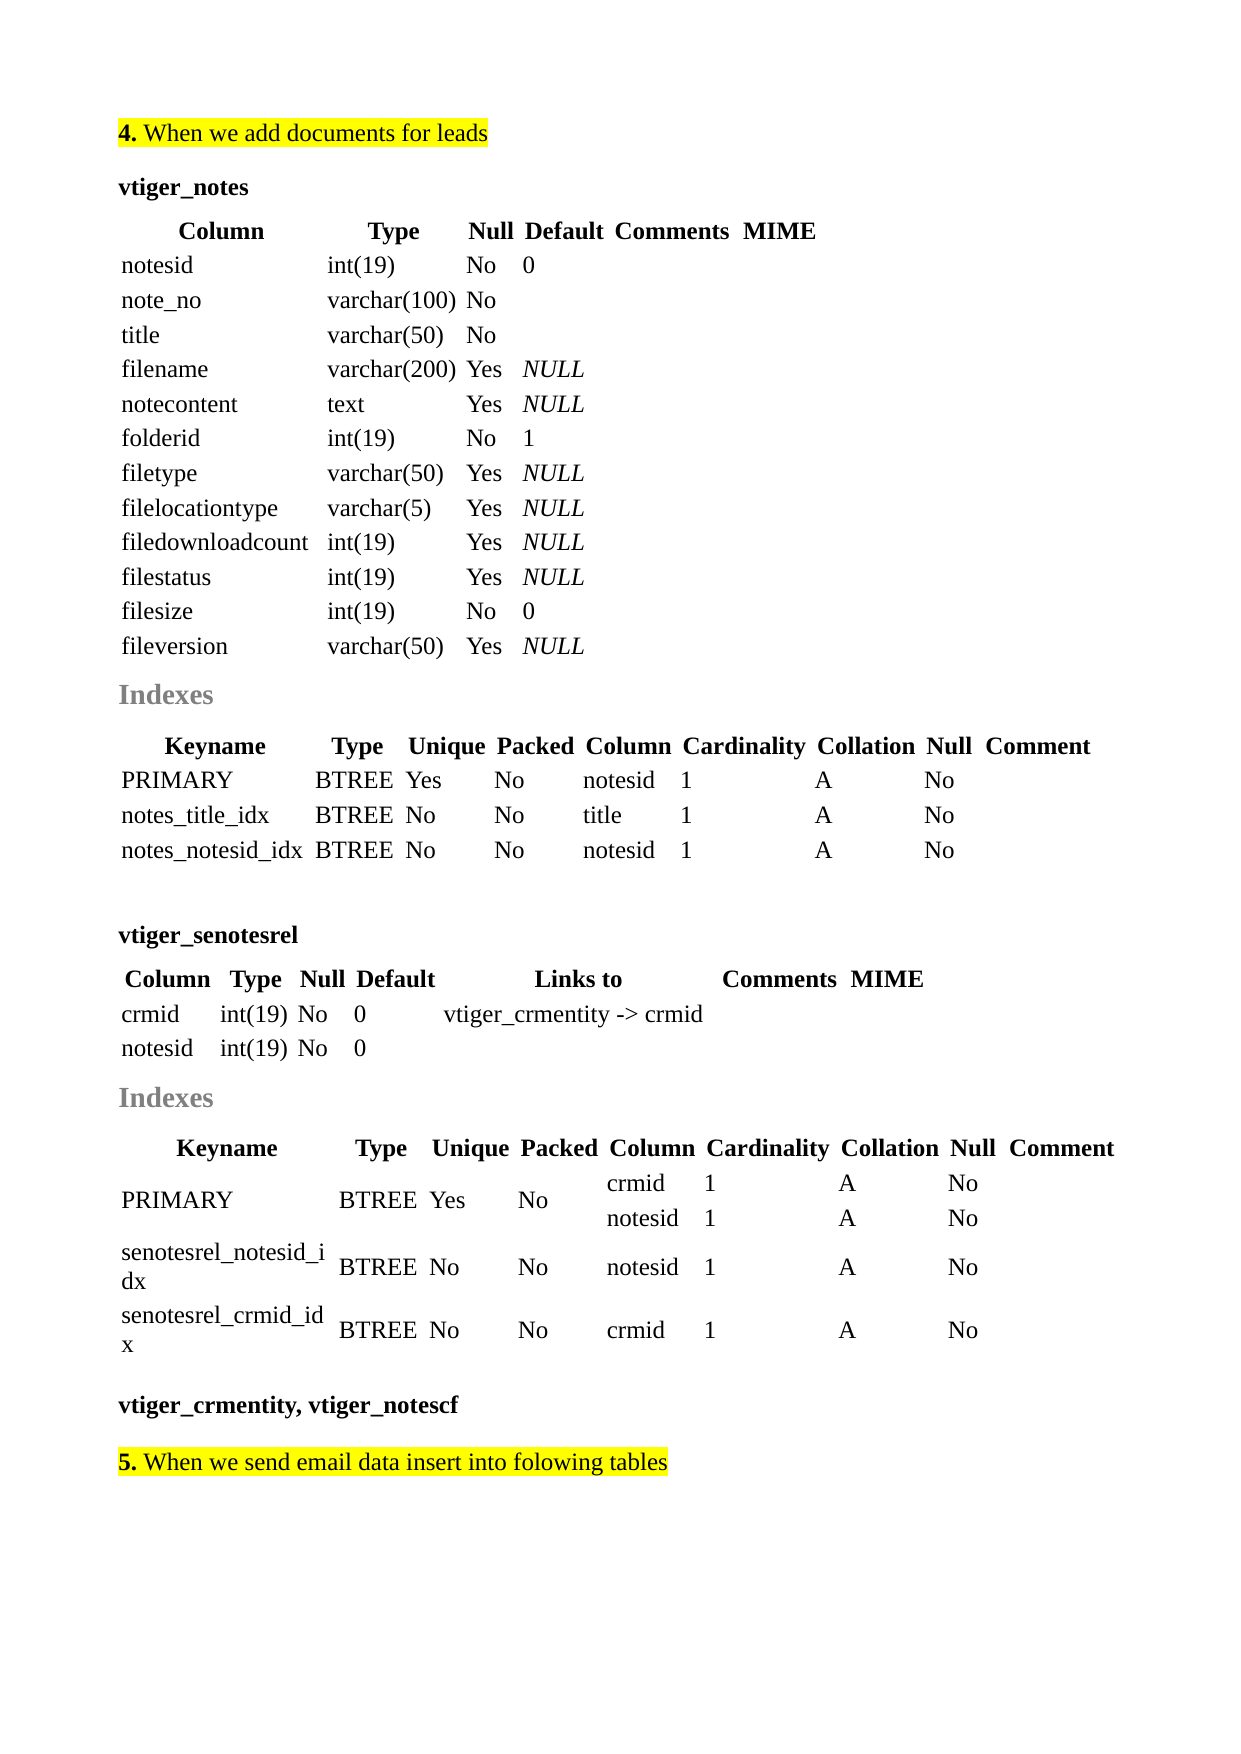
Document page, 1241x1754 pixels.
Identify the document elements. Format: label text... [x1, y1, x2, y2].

table_cell Yes [463, 386, 519, 421]
table_cell varchar(50) [324, 317, 463, 351]
table_cell 1 [677, 797, 811, 832]
table_cell A [811, 832, 921, 866]
table_header Cardinality [701, 1131, 835, 1165]
table_header Column [580, 728, 677, 763]
table_header Column [118, 213, 324, 248]
table_cell folderid [118, 421, 324, 455]
table_cell No [945, 1200, 1001, 1234]
table_cell int(19) [217, 996, 294, 1031]
table_cell [609, 282, 735, 317]
table_cell [978, 832, 1098, 866]
table_cell int(19) [324, 248, 463, 282]
table_cell varchar(200) [324, 351, 463, 386]
table_header Cardinality [677, 728, 811, 763]
table_cell [609, 248, 735, 282]
table_cell No [463, 317, 519, 351]
table_header Links to [440, 961, 716, 996]
table_cell NULL [519, 386, 609, 421]
table_cell notesid [604, 1200, 701, 1234]
table_cell [735, 421, 824, 455]
table_cell filesize [118, 594, 324, 628]
table_cell No [463, 594, 519, 628]
table_header Unique [426, 1131, 515, 1165]
table_cell [609, 421, 735, 455]
table_cell PRIMARY [118, 1165, 336, 1234]
table_cell BTREE [312, 797, 402, 832]
table_cell notes_notesid_idx [118, 832, 312, 866]
table_cell NULL [519, 455, 609, 490]
table_cell [609, 490, 735, 524]
table_cell filelocationtype [118, 490, 324, 524]
table_cell vtiger_crmentity -> crmid [440, 996, 716, 1031]
table_cell int(19) [324, 524, 463, 559]
table_cell Yes [463, 455, 519, 490]
table_cell [609, 628, 735, 663]
table_cell [843, 996, 932, 1031]
table_cell [1001, 1165, 1122, 1234]
table_cell [735, 455, 824, 490]
table_cell [735, 351, 824, 386]
table_cell Yes [463, 524, 519, 559]
table_header Comment [1001, 1131, 1122, 1165]
table_cell [843, 1031, 932, 1065]
table_cell [978, 763, 1098, 797]
table_cell [735, 248, 824, 282]
table_header Null [294, 961, 351, 996]
table_cell PRIMARY [118, 763, 312, 797]
table_cell [609, 317, 735, 351]
table_cell varchar(100) [324, 282, 463, 317]
table_header Type [336, 1131, 426, 1165]
table_cell No [402, 797, 491, 832]
table_cell filename [118, 351, 324, 386]
table_cell No [945, 1165, 1001, 1200]
table_cell BTREE [312, 763, 402, 797]
table_cell text [324, 386, 463, 421]
table_cell [519, 282, 609, 317]
table_cell senotesrel_crmid_idx [118, 1298, 336, 1361]
table_cell 1 [677, 832, 811, 866]
table_cell [519, 317, 609, 351]
table_cell No [402, 832, 491, 866]
table_header Type [324, 213, 463, 248]
table_header Keyname [118, 728, 312, 763]
table_header MIME [843, 961, 932, 996]
table_cell 1 [701, 1234, 835, 1298]
table_cell int(19) [324, 421, 463, 455]
table_cell No [515, 1234, 604, 1298]
table_header Default [519, 213, 609, 248]
table_cell No [294, 1031, 351, 1065]
table_cell title [580, 797, 677, 832]
subtitle vtiger_senotesrel [118, 920, 1122, 949]
table_cell Yes [426, 1165, 515, 1234]
table_cell notesid [580, 763, 677, 797]
table_cell [1001, 1298, 1122, 1361]
table_cell 0 [519, 248, 609, 282]
table_header Null [921, 728, 977, 763]
table_cell [716, 1031, 842, 1065]
table_cell [735, 386, 824, 421]
table_header Type [217, 961, 294, 996]
subtitle vtiger_notes [118, 172, 1122, 201]
table_cell [1001, 1234, 1122, 1298]
table_cell fileversion [118, 628, 324, 663]
table_cell No [945, 1234, 1001, 1298]
table_cell No [463, 282, 519, 317]
table_cell [609, 594, 735, 628]
table_cell 1 [701, 1298, 835, 1361]
table_cell No [921, 797, 977, 832]
table_cell filetype [118, 455, 324, 490]
table_cell No [294, 996, 351, 1031]
table_cell [735, 628, 824, 663]
table_cell Yes [463, 351, 519, 386]
table_cell notecontent [118, 386, 324, 421]
table_cell 0 [519, 594, 609, 628]
table_cell No [491, 797, 580, 832]
table_cell [978, 797, 1098, 832]
table_cell A [835, 1200, 945, 1234]
table_cell notesid [580, 832, 677, 866]
table_header Comments [609, 213, 735, 248]
table_cell No [921, 832, 977, 866]
table_header Unique [402, 728, 491, 763]
table_cell varchar(5) [324, 490, 463, 524]
table_cell No [945, 1298, 1001, 1361]
table_cell [440, 1031, 716, 1065]
table_cell No [921, 763, 977, 797]
table_cell [735, 524, 824, 559]
table_header Collation [835, 1131, 945, 1165]
table_header Comments [716, 961, 842, 996]
table_cell Yes [402, 763, 491, 797]
table_cell A [835, 1234, 945, 1298]
table_cell varchar(50) [324, 628, 463, 663]
table_cell NULL [519, 524, 609, 559]
table_cell A [835, 1298, 945, 1361]
table_header Null [463, 213, 519, 248]
table_cell filestatus [118, 559, 324, 593]
table_cell crmid [118, 996, 217, 1031]
table_cell 1 [701, 1165, 835, 1200]
table_cell [609, 455, 735, 490]
table_cell No [463, 421, 519, 455]
table_header MIME [735, 213, 824, 248]
table_cell NULL [519, 351, 609, 386]
table_cell [609, 559, 735, 593]
table_cell filedownloadcount [118, 524, 324, 559]
table_cell varchar(50) [324, 455, 463, 490]
table_cell [609, 351, 735, 386]
table_cell int(19) [217, 1031, 294, 1065]
table_cell title [118, 317, 324, 351]
table_cell crmid [604, 1165, 701, 1200]
table_cell int(19) [324, 594, 463, 628]
table_cell Yes [463, 559, 519, 593]
table_cell [735, 490, 824, 524]
subtitle Indexes [118, 677, 1122, 711]
table_cell 1 [677, 763, 811, 797]
table_header Collation [811, 728, 921, 763]
table_cell NULL [519, 490, 609, 524]
table_cell Yes [463, 490, 519, 524]
table_cell notesid [118, 248, 324, 282]
table_cell [735, 594, 824, 628]
table_cell 1 [519, 421, 609, 455]
table_cell BTREE [336, 1165, 426, 1234]
table_cell [609, 386, 735, 421]
table_cell NULL [519, 628, 609, 663]
table_cell crmid [604, 1298, 701, 1361]
table_cell No [426, 1234, 515, 1298]
table_cell [735, 317, 824, 351]
table_cell NULL [519, 559, 609, 593]
table_cell A [811, 763, 921, 797]
table_cell Yes [463, 628, 519, 663]
table_header Column [604, 1131, 701, 1165]
table_cell No [426, 1298, 515, 1361]
subtitle Indexes [118, 1080, 1122, 1113]
table_cell BTREE [336, 1298, 426, 1361]
text vtiger_crmentity, vtiger_notescf [118, 1390, 1122, 1418]
table_header Packed [491, 728, 580, 763]
table_cell [735, 282, 824, 317]
table_cell No [515, 1298, 604, 1361]
table_header Default [351, 961, 440, 996]
table_cell 0 [351, 1031, 440, 1065]
table_cell A [811, 797, 921, 832]
table_cell BTREE [312, 832, 402, 866]
table_cell [716, 996, 842, 1031]
table_cell [609, 524, 735, 559]
table_header Null [945, 1131, 1001, 1165]
table_cell 1 [701, 1200, 835, 1234]
table_header Packed [515, 1131, 604, 1165]
table_cell int(19) [324, 559, 463, 593]
table_header Keyname [118, 1131, 336, 1165]
table_cell senotesrel_notesid_idx [118, 1234, 336, 1298]
table_header Comment [978, 728, 1098, 763]
text 4. When we add documents for leads [118, 118, 1122, 147]
table_cell No [491, 763, 580, 797]
table_cell notes_title_idx [118, 797, 312, 832]
table_cell BTREE [336, 1234, 426, 1298]
table_cell No [463, 248, 519, 282]
table_header Column [118, 961, 217, 996]
table_cell No [515, 1165, 604, 1234]
table_cell notesid [604, 1234, 701, 1298]
table_cell notesid [118, 1031, 217, 1065]
table_cell A [835, 1165, 945, 1200]
table_cell note_no [118, 282, 324, 317]
table_cell [735, 559, 824, 593]
text 5. When we send email data insert into folowing tables [118, 1447, 1122, 1476]
table_header Type [312, 728, 402, 763]
table_cell No [491, 832, 580, 866]
table_cell 0 [351, 996, 440, 1031]
